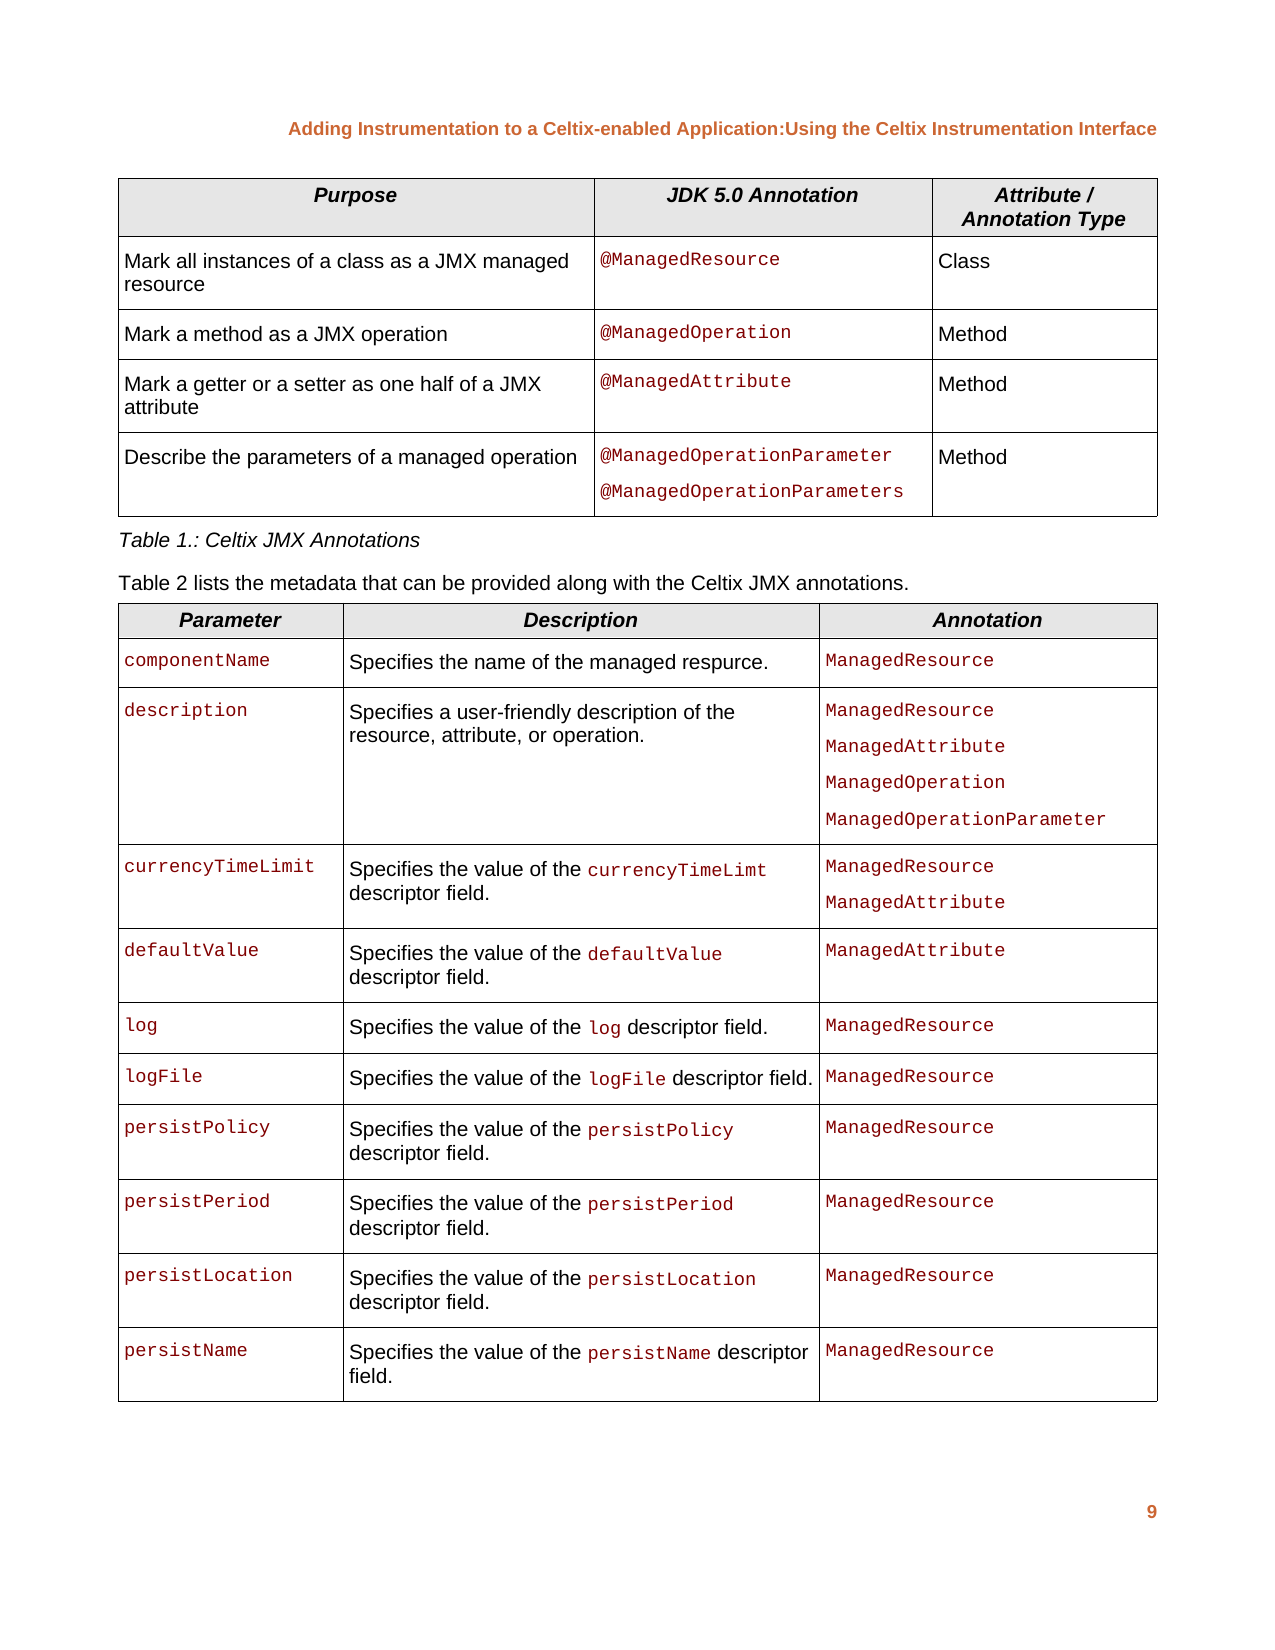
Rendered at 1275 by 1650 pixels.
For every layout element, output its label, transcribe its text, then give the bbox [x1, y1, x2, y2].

table_cell ManagedResource [820, 1328, 1157, 1401]
table_cell defaultValue [119, 929, 343, 1002]
table_cell Method [933, 360, 1157, 432]
table_cell Specifies the value of the persistLocation descriptor field. [344, 1254, 819, 1327]
table_header Purpose [119, 179, 594, 236]
table_cell Specifies the value of the log descriptor field. [344, 1003, 819, 1053]
table_cell description [119, 688, 343, 844]
table_header Annotation [820, 604, 1157, 637]
table_header Parameter [119, 604, 343, 637]
table_cell ManagedAttribute [820, 929, 1157, 1002]
table_cell persistLocation [119, 1254, 343, 1327]
table_cell ManagedResource ManagedAttribute [820, 845, 1157, 928]
table_cell Specifies the name of the managed respurce. [344, 639, 819, 687]
text Table 2 lists the metadata that can be provided along with the Celtix JMX annotations. [118, 572, 1157, 595]
table_cell @ManagedOperationParameter @ManagedOperationParameters [595, 433, 932, 516]
table_cell ManagedResource [820, 1180, 1157, 1253]
table_cell ManagedResource [820, 639, 1157, 687]
table_cell Mark a getter or a setter as one half of a JMX attribute [119, 360, 594, 432]
table_cell persistName [119, 1328, 343, 1401]
table_cell Describe the parameters of a managed operation [119, 433, 594, 516]
table_cell Specifies the value of the persistName descriptor field. [344, 1328, 819, 1401]
table_cell Specifies the value of the persistPeriod descriptor field. [344, 1180, 819, 1253]
table_cell Specifies the value of the logFile descriptor field. [344, 1054, 819, 1104]
table_cell Specifies the value of the defaultValue descriptor field. [344, 929, 819, 1002]
table_header Description [344, 604, 819, 637]
table_cell log [119, 1003, 343, 1053]
table_cell componentName [119, 639, 343, 687]
table_cell Specifies the value of the persistPolicy descriptor field. [344, 1105, 819, 1178]
table_cell @ManagedOperation [595, 310, 932, 359]
table_cell Method [933, 310, 1157, 359]
table_cell persistPeriod [119, 1180, 343, 1253]
table_cell persistPolicy [119, 1105, 343, 1178]
table_cell Mark all instances of a class as a JMX managed resource [119, 237, 594, 309]
table_cell ManagedResource [820, 1254, 1157, 1327]
table_cell @ManagedAttribute [595, 360, 932, 432]
table_header Attribute / Annotation Type [933, 179, 1157, 236]
table_cell Mark a method as a JMX operation [119, 310, 594, 359]
table_cell Specifies a user-friendly description of the resource, attribute, or operation. [344, 688, 819, 844]
table_cell ManagedResource [820, 1003, 1157, 1053]
text Table 1.: Celtix JMX Annotations [118, 529, 1157, 552]
table_cell ManagedResource [820, 1105, 1157, 1178]
table_header JDK 5.0 Annotation [595, 179, 932, 236]
table_cell currencyTimeLimit [119, 845, 343, 928]
table_cell ManagedResource ManagedAttribute ManagedOperation ManagedOperationParameter [820, 688, 1157, 844]
table_cell Method [933, 433, 1157, 516]
table_cell @ManagedResource [595, 237, 932, 309]
table_cell ManagedResource [820, 1054, 1157, 1104]
table_cell Class [933, 237, 1157, 309]
table_cell Specifies the value of the currencyTimeLimt descriptor field. [344, 845, 819, 928]
table_cell logFile [119, 1054, 343, 1104]
